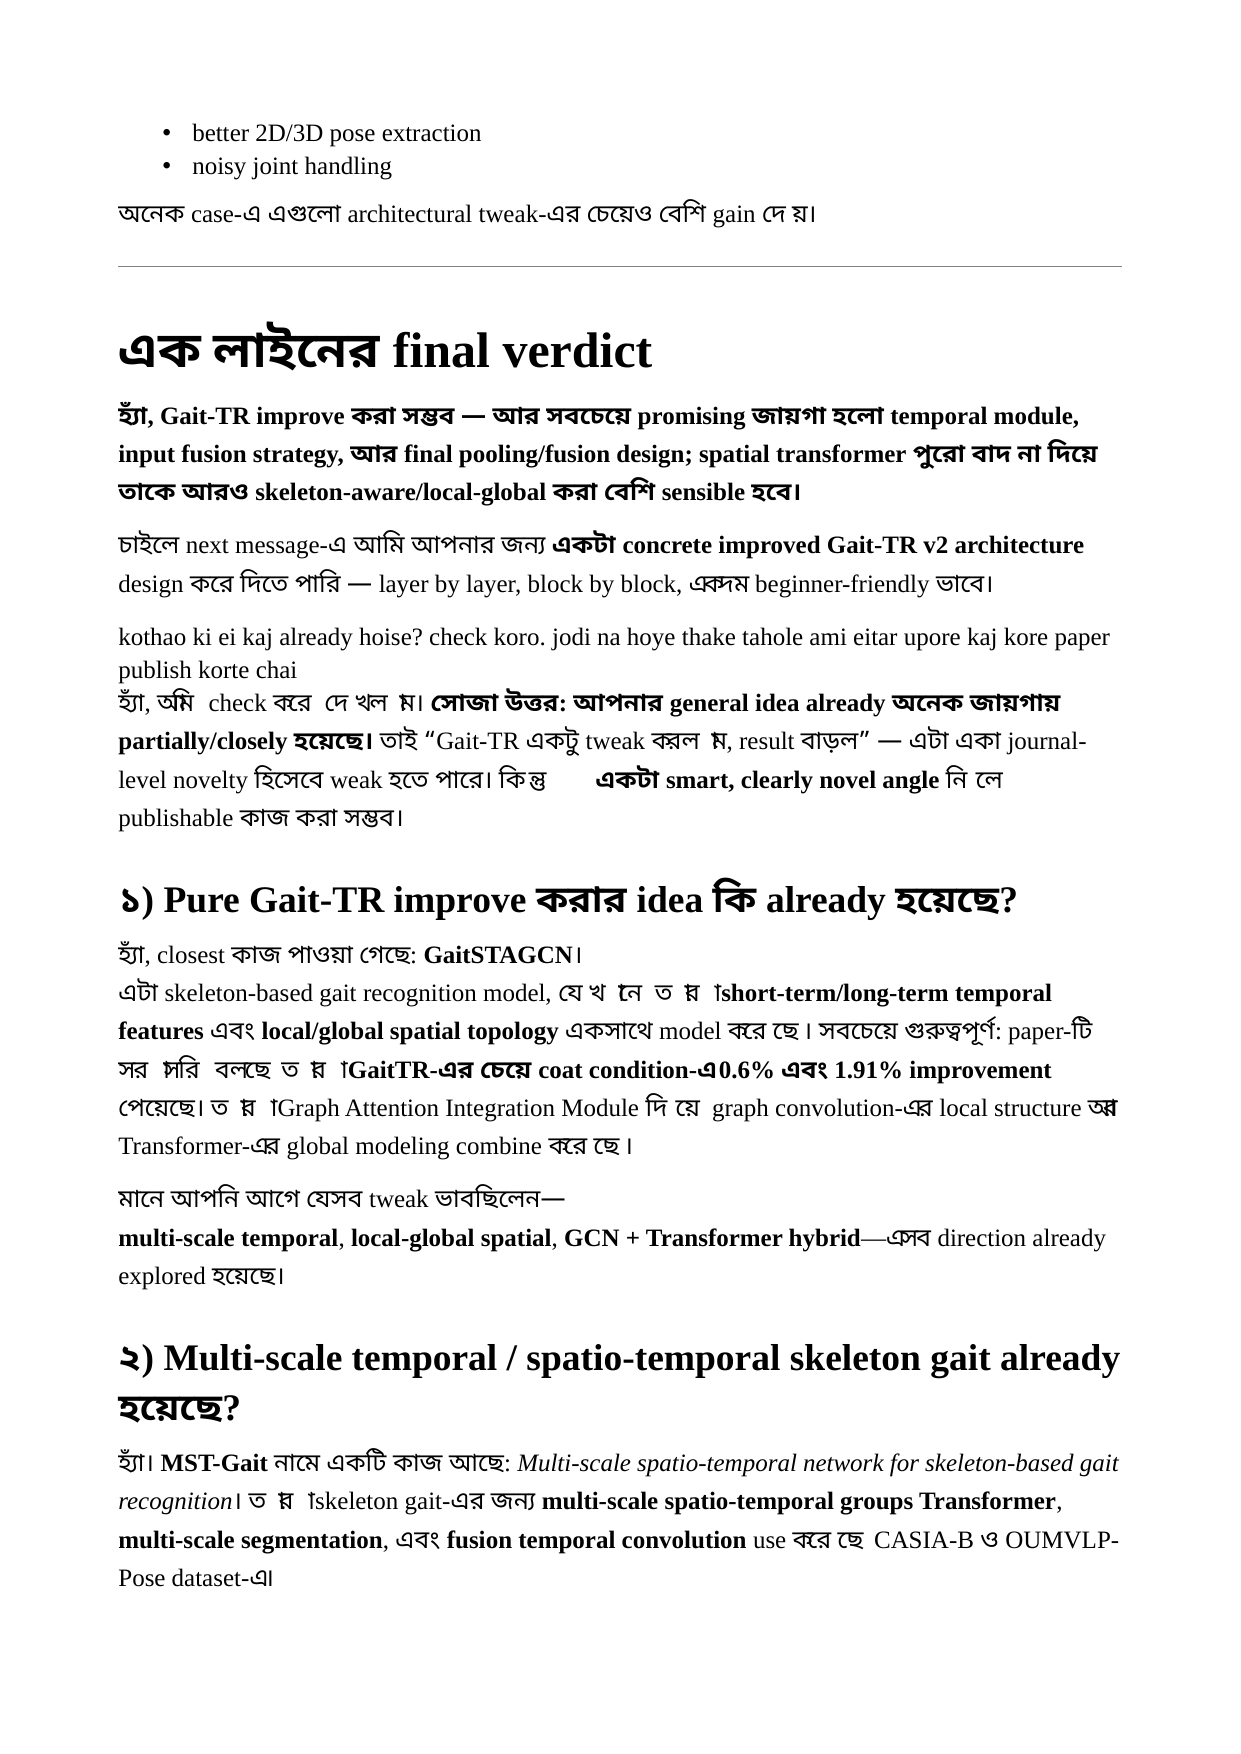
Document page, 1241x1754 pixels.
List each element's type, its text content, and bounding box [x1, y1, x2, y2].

text হ্যাঁ, closest কাজ পাওয়া গেছে: GaitSTAGCN। এটা skeleton-based gait recognition model, যেখানে তারা short-term/long-term temporal features এবং local/global spatial topology একসাথে model করেছে। সবচেয়ে গুরুত্বপূর্ণ: paper-টি সরাসরি বলছে তারা GaitTR-এর চেয়ে coat condition-এ 0.6% এবং 1.91% improvement পেয়েছে। তারা Graph Attention Integration Module দিয়ে graph convolution-এর local structure আর Transformer-এর global modeling combine করেছে। [118, 940, 1122, 1165]
text চাইলে next message-এ আমি আপনার জন্য একটা concrete improved Gait-TR v2 architecture design করে দিতে পারি — layer by layer, block by block, একদম beginner-friendly ভাবে। [118, 531, 1122, 602]
subtitle ১) Pure Gait-TR improve করার idea কি already হয়েছে? [118, 877, 1122, 927]
text হ্যাঁ। MST-Gait নামে একটি কাজ আছে: Multi-scale spatio-temporal network for skeleton-based gait recognition। তারা skeleton gait-এর জন্য multi-scale spatio-temporal groups Transformer, multi-scale segmentation, এবং fusion temporal convolution use করেছে CASIA-B ও OUMVLP-Pose dataset-এ। [118, 1448, 1122, 1597]
subtitle এক লাইনের final verdict [118, 321, 1122, 388]
text হ্যাঁ, Gait-TR improve করা সম্ভব — আর সবচেয়ে promising জায়গা হলো temporal module, input fusion strategy, আর final pooling/fusion design; spatial transformer পুরো বাদ না দিয়ে তাকে আরও skeleton-aware/local-global করা বেশি sensible হবে। [118, 401, 1122, 511]
text মানে আপনি আগে যেসব tweak ভাবছিলেন— multi-scale temporal, local-global spatial, GCN + Transformer hybrid—এসব direction already explored হয়েছে। [118, 1184, 1122, 1295]
list noisy joint handling [162, 151, 1122, 180]
text অনেক case-এ এগুলো architectural tweak-এর চেয়েও বেশি gain দেয়। [118, 199, 1122, 232]
text kothao ki ei kaj already hoise? check koro. jodi na hoye thake tahole ami eitar upore kaj kore paper publish korte chai [118, 622, 1122, 684]
list better 2D/3D pose extraction [162, 118, 1122, 147]
text হ্যাঁ, আমি check করে দেখলাম। সোজা উত্তর: আপনার general idea already অনেক জায়গায় partially/closely হয়েছে। তাই “Gait-TR একটু tweak করলাম, result বাড়ল” — এটা একা journal-level novelty হিসেবে weak হতে পারে। কিন্তু একটা smart, clearly novel angle নিলে publishable কাজ করা সম্ভব। [118, 688, 1122, 837]
subtitle ২) Multi-scale temporal / spatio-temporal skeleton gait already হয়েছে? [118, 1335, 1122, 1436]
